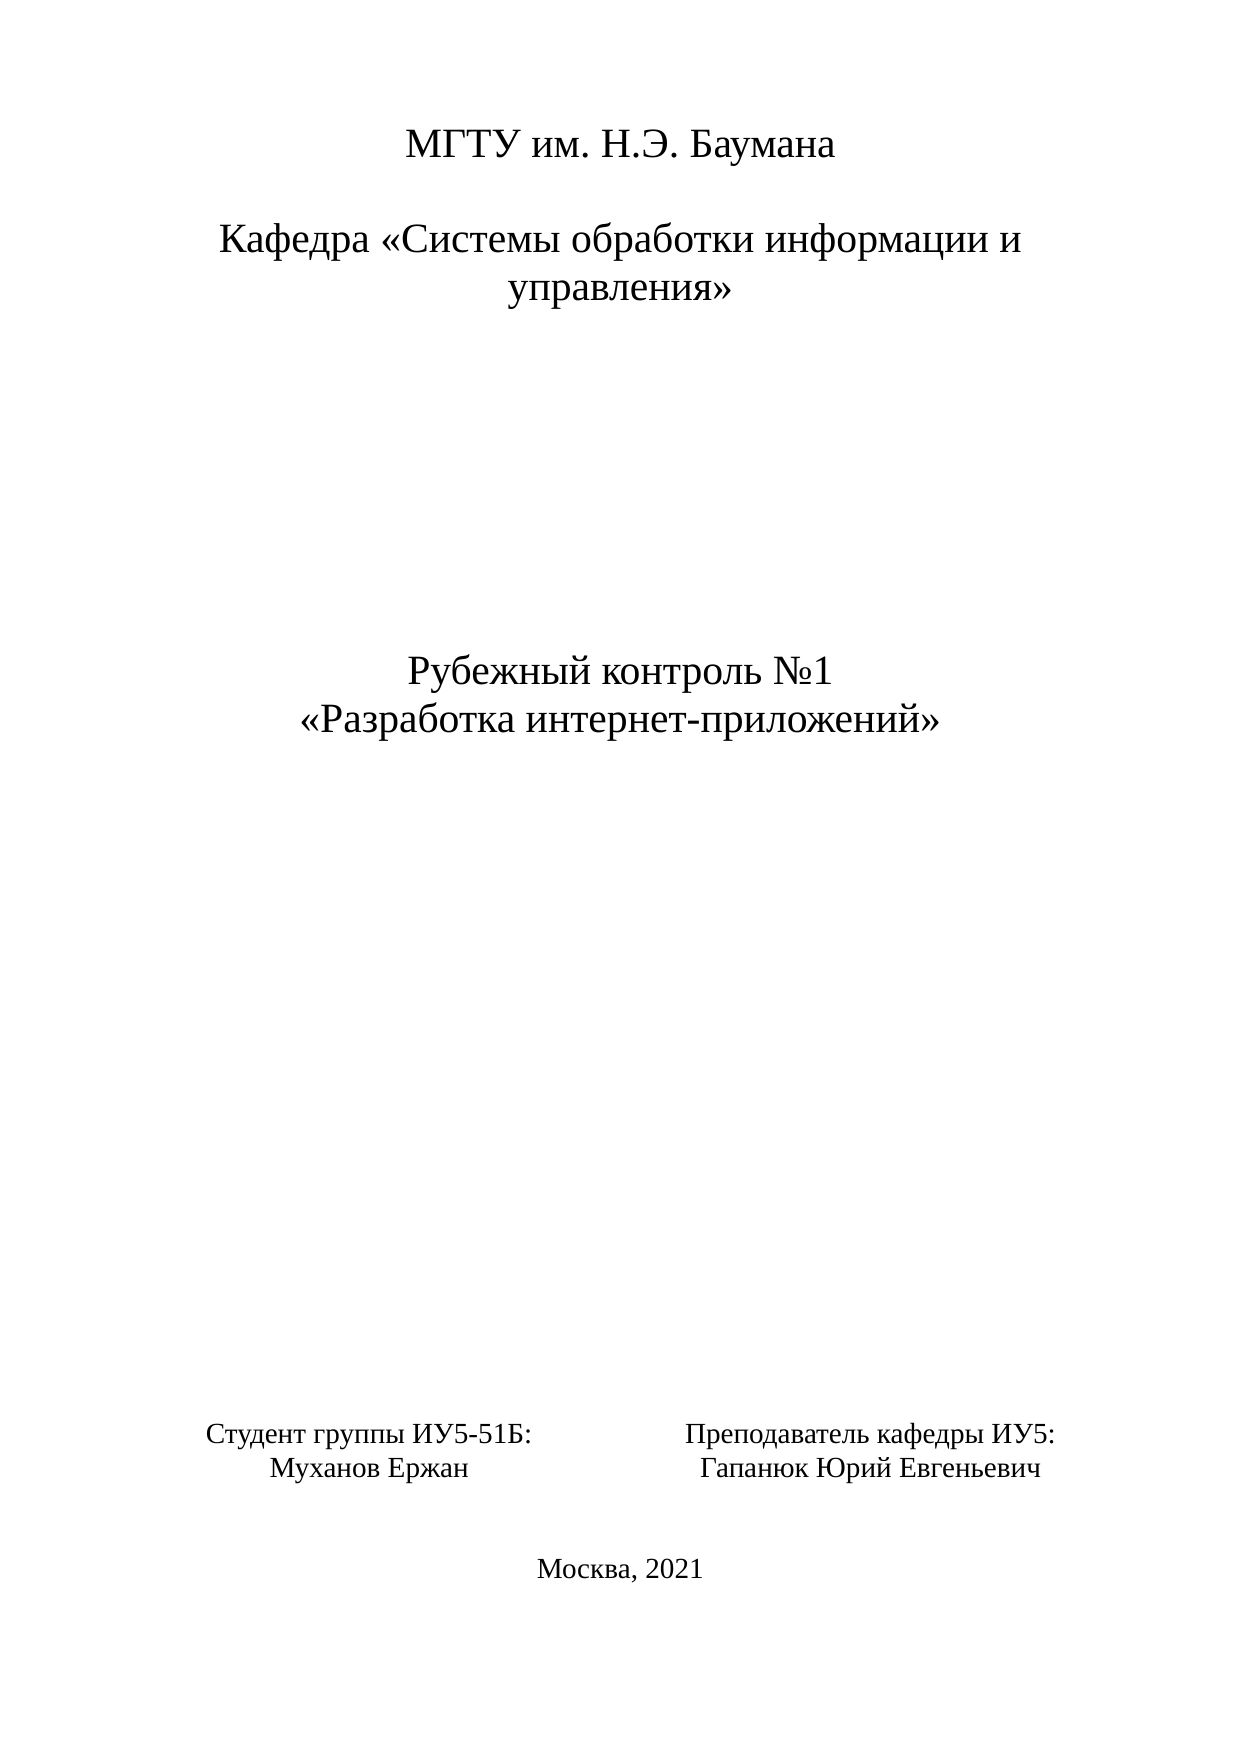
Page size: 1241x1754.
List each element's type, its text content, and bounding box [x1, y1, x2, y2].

table_cell [620, 1484, 1121, 1517]
text Рубежный контроль №1 [118, 645, 1122, 693]
table_header Преподаватель кафедры ИУ5: Гапанюк Юрий Евгеньевич [620, 1417, 1121, 1484]
text Кафедра «Системы обработки информации и управления» [118, 214, 1122, 310]
text МГТУ им. Н.Э. Баумана [118, 118, 1122, 166]
table_cell [118, 1484, 619, 1517]
table_header Студент группы ИУ5-51Б: Муханов Ержан [118, 1417, 619, 1484]
text «Разработка интернет-приложений» [118, 693, 1122, 741]
text Москва, 2021 [118, 1551, 1122, 1584]
